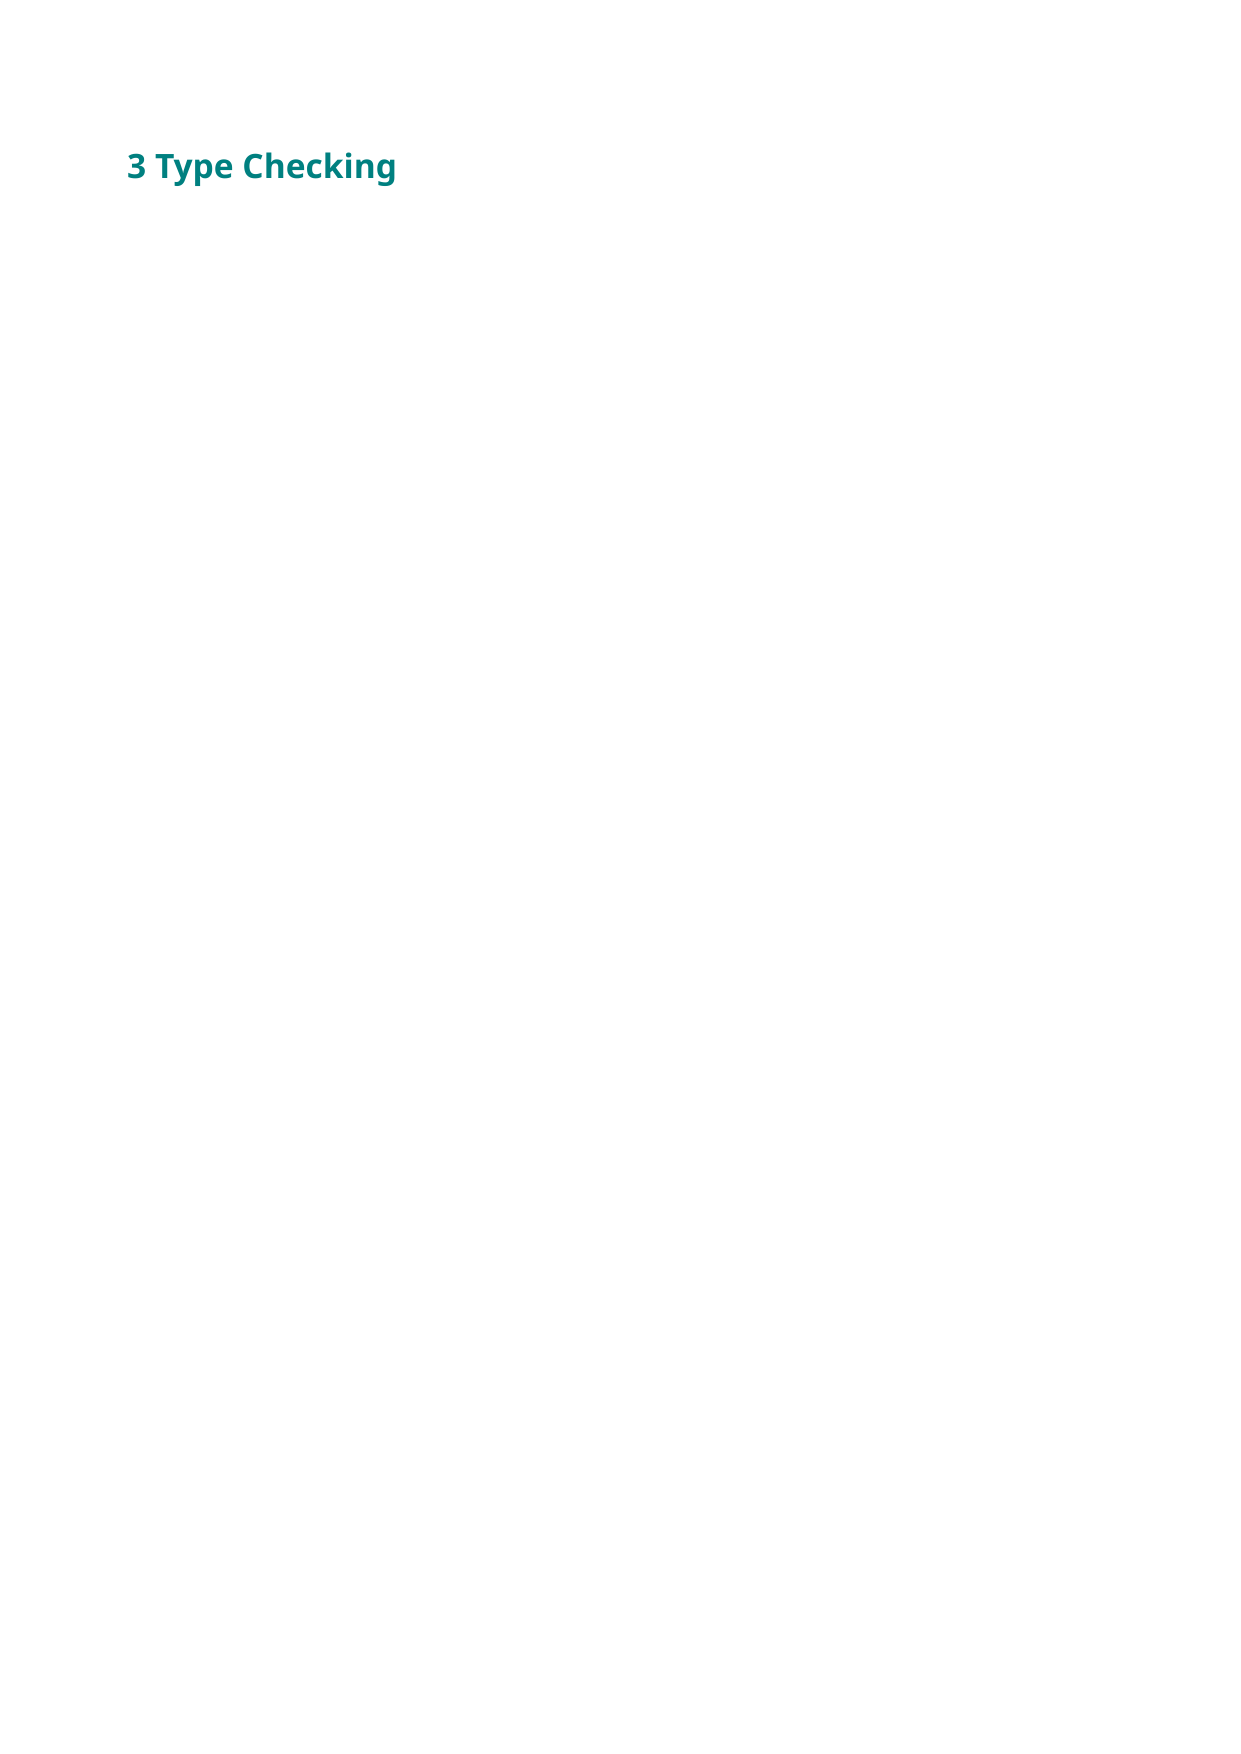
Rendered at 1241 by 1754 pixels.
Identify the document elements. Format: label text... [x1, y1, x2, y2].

subtitle Type Checking [118, 143, 1122, 189]
